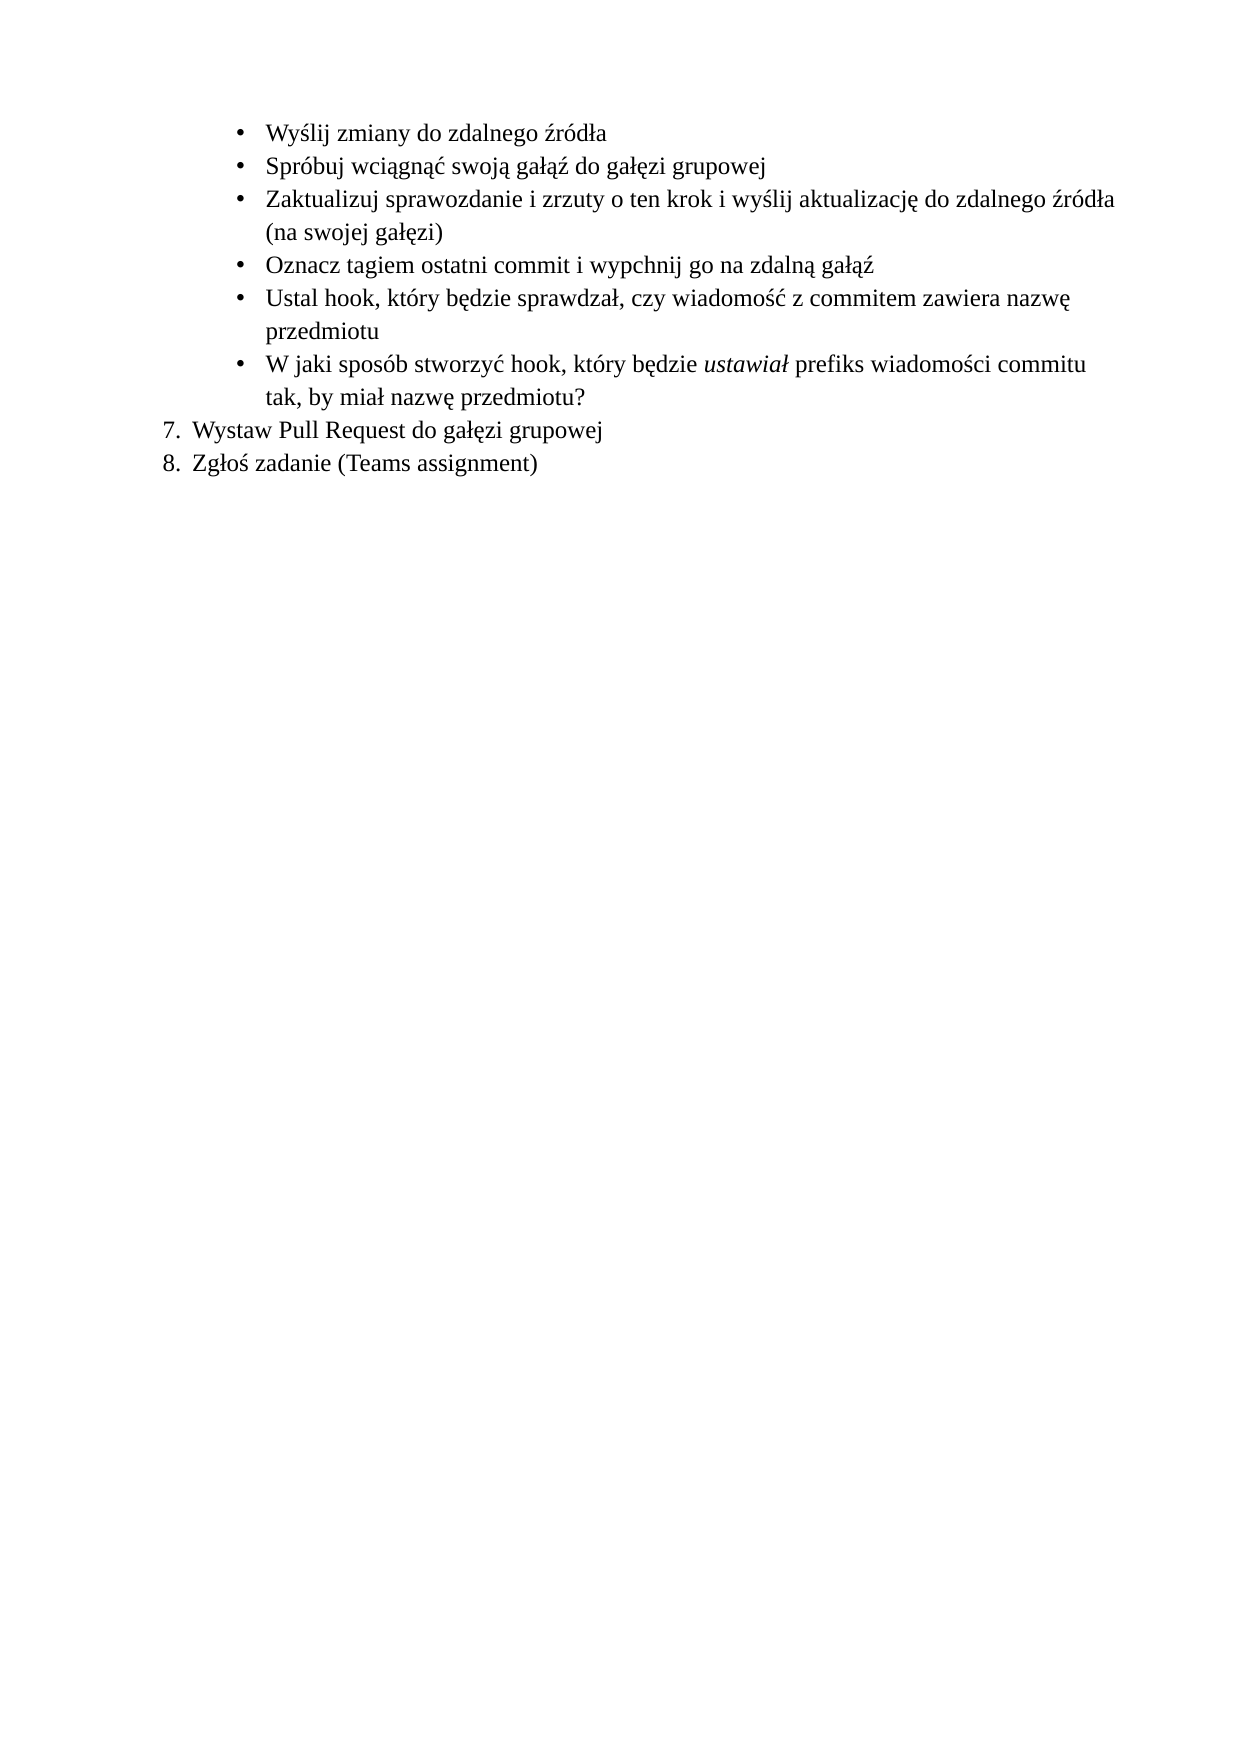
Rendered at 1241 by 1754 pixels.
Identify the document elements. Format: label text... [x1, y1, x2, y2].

list Spróbuj wciągnąć swoją gałąź do gałęzi grupowej [236, 151, 1122, 180]
list Ustal hook, który będzie sprawdzał, czy wiadomość z commitem zawiera nazwę przedmiotu [236, 283, 1122, 345]
list Wyślij zmiany do zdalnego źródła [236, 118, 1122, 147]
list Wystaw Pull Request do gałęzi grupowej [162, 415, 1122, 444]
list Zaktualizuj sprawozdanie i zrzuty o ten krok i wyślij aktualizację do zdalnego źródła (na swojej gałęzi) [236, 184, 1122, 246]
list Oznacz tagiem ostatni commit i wypchnij go na zdalną gałąź [236, 250, 1122, 279]
list Zgłoś zadanie (Teams assignment) [162, 448, 1122, 477]
list W jaki sposób stworzyć hook, który będzie ustawiał prefiks wiadomości commitu tak, by miał nazwę przedmiotu? [236, 349, 1122, 411]
